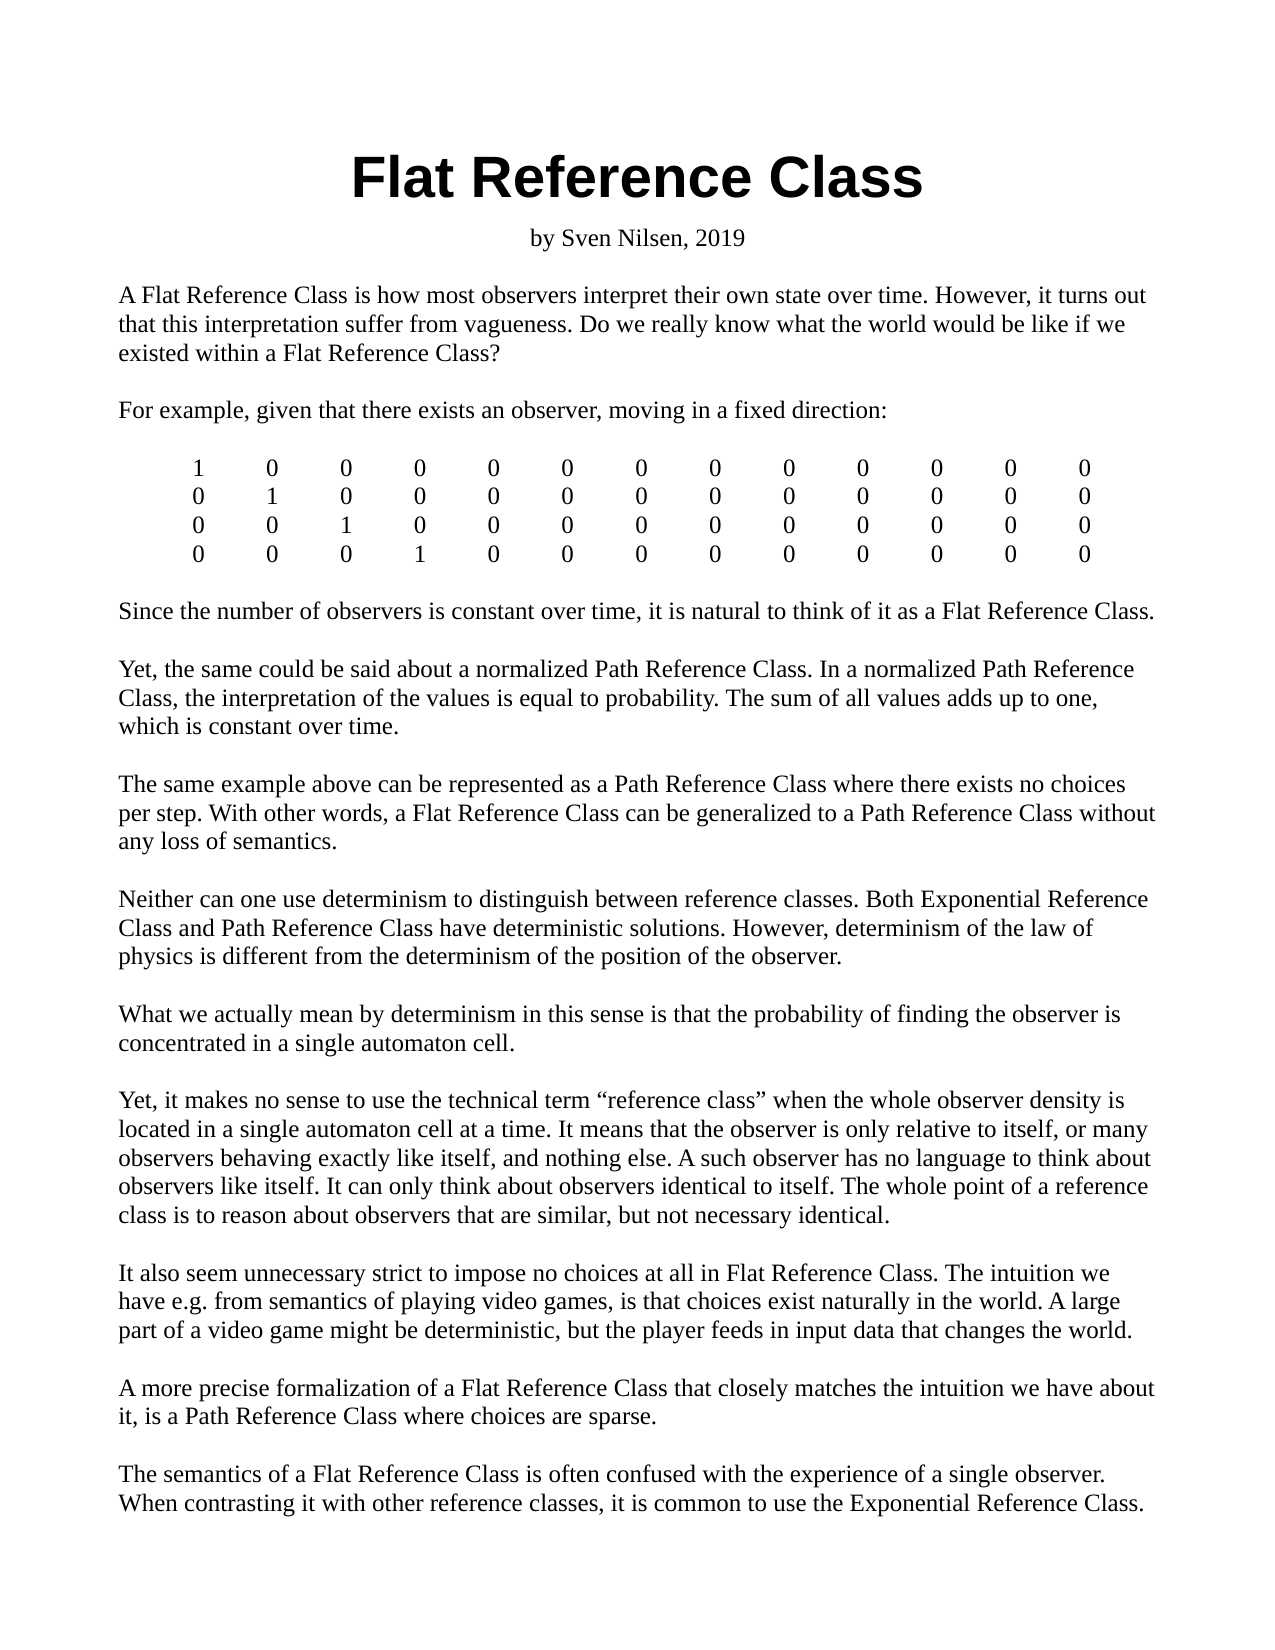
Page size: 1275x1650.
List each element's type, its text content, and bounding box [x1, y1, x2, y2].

text 0 1 0 0 0 0 0 0 0 0 0 0 0 [118, 481, 1157, 510]
text A more precise formalization of a Flat Reference Class that closely matches the intuition we have about it, is a Path Reference Class where choices are sparse. [118, 1373, 1157, 1430]
text 1 0 0 0 0 0 0 0 0 0 0 0 0 [118, 453, 1157, 481]
text It also seem unnecessary strict to impose no choices at all in Flat Reference Class. The intuition we have e.g. from semantics of playing video games, is that choices exist naturally in the world. A large part of a video game might be deterministic, but the player feeds in input data that changes the world. [118, 1258, 1157, 1344]
text What we actually mean by determinism in this sense is that the probability of finding the observer is concentrated in a single automaton cell. [118, 999, 1157, 1056]
text 0 0 0 1 0 0 0 0 0 0 0 0 0 [118, 539, 1157, 568]
text The semantics of a Flat Reference Class is often confused with the experience of a single observer. When contrasting it with other reference classes, it is common to use the Exponential Reference Class. [118, 1459, 1157, 1516]
text The same example above can be represented as a Path Reference Class where there exists no choices per step. With other words, a Flat Reference Class can be generalized to a Path Reference Class without any loss of semantics. [118, 769, 1157, 855]
text Yet, the same could be said about a normalized Path Reference Class. In a normalized Path Reference Class, the interpretation of the values is equal to probability. The sum of all values adds up to one, which is constant over time. [118, 654, 1157, 740]
text Yet, it makes no sense to use the technical term “reference class” when the whole observer density is located in a single automaton cell at a time. It means that the observer is only relative to itself, or many observers behaving exactly like itself, and nothing else. A such observer has no language to think about observers like itself. It can only think about observers identical to itself. The whole point of a reference class is to reason about observers that are similar, but not necessary identical. [118, 1085, 1157, 1229]
text by Sven Nilsen, 2019 [118, 223, 1157, 251]
text For example, given that there exists an observer, moving in a fixed direction: [118, 395, 1157, 424]
text 0 0 1 0 0 0 0 0 0 0 0 0 0 [118, 510, 1157, 539]
title Flat Reference Class [118, 143, 1157, 210]
text Since the number of observers is constant over time, it is natural to think of it as a Flat Reference Class. [118, 596, 1157, 625]
text Neither can one use determinism to distinguish between reference classes. Both Exponential Reference Class and Path Reference Class have deterministic solutions. However, determinism of the law of physics is different from the determinism of the position of the observer. [118, 884, 1157, 970]
text A Flat Reference Class is how most observers interpret their own state over time. However, it turns out that this interpretation suffer from vagueness. Do we really know what the world would be like if we existed within a Flat Reference Class? [118, 280, 1157, 366]
